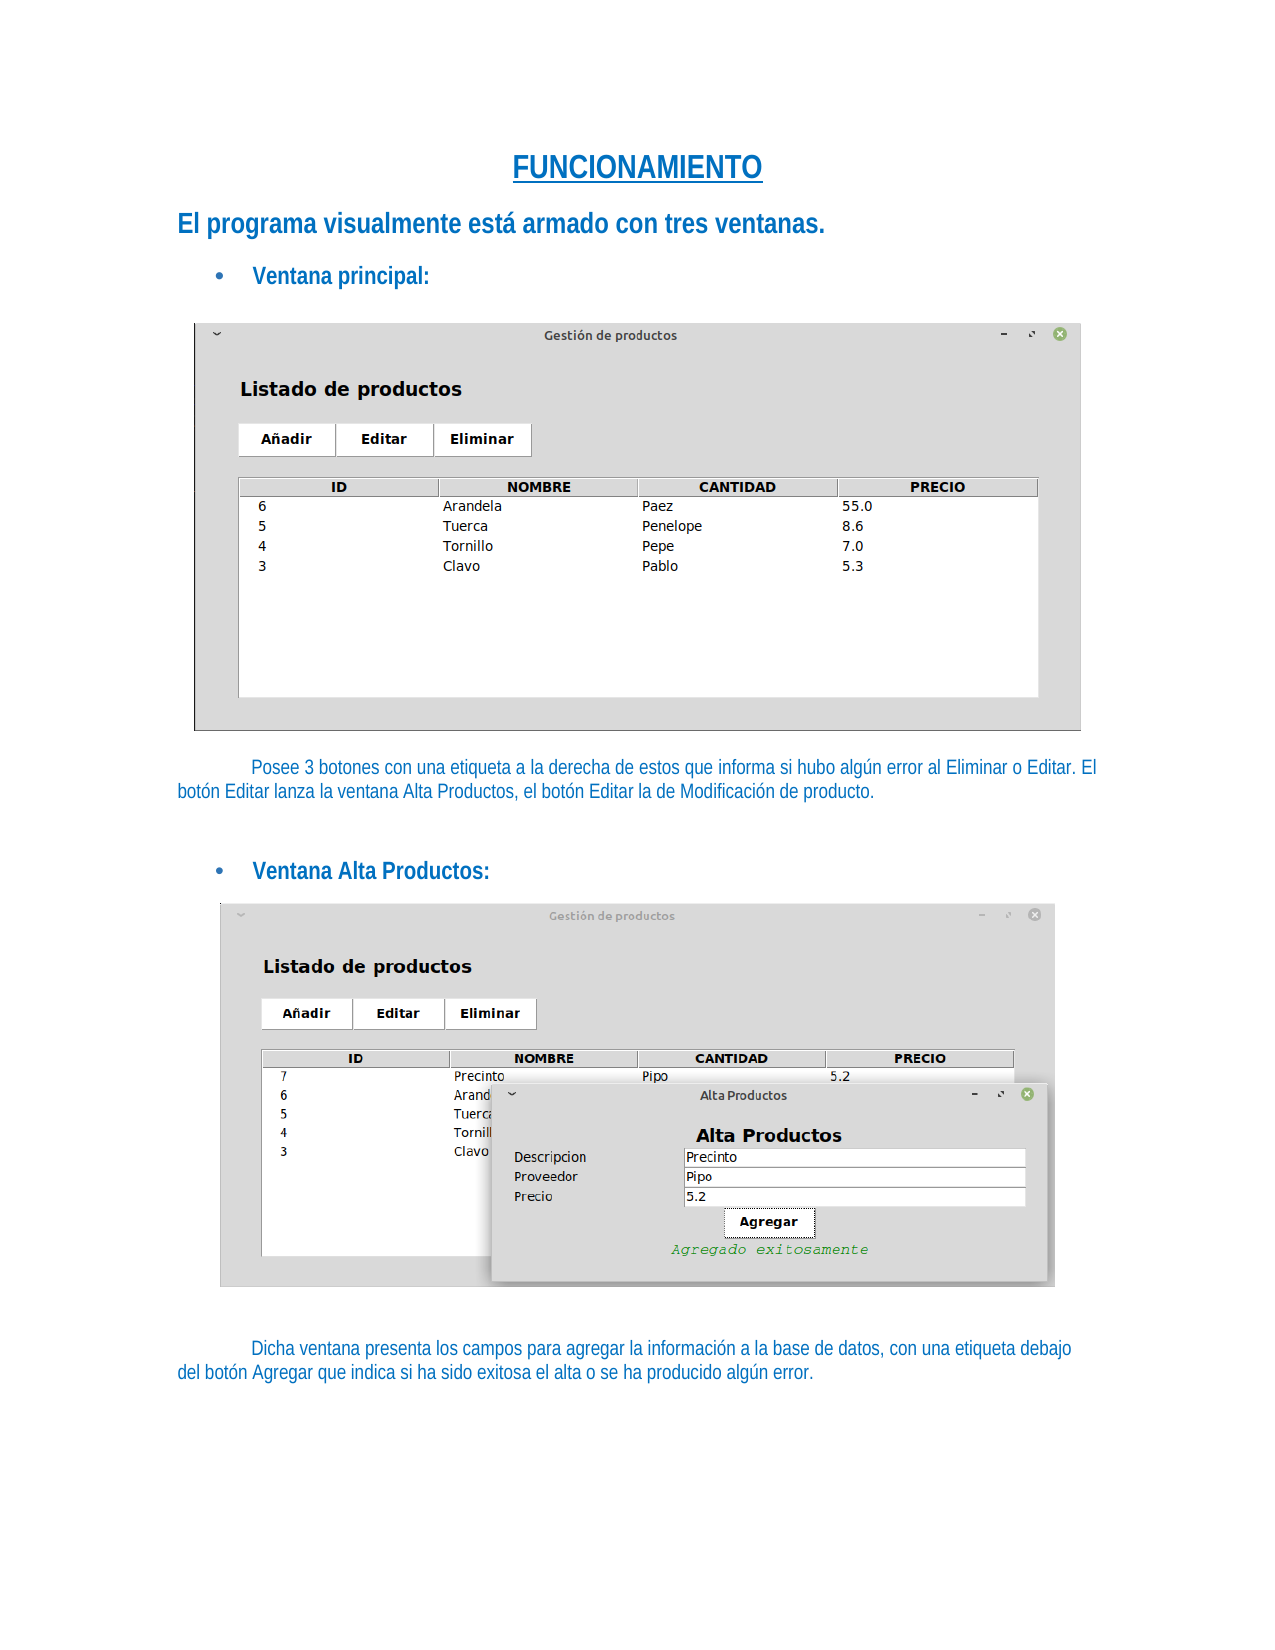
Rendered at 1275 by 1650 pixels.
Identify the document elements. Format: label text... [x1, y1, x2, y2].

text FUNCIONAMIENTO [177, 148, 1098, 186]
text Posee 3 botones con una etiqueta a la derecha de estos que informa si hubo algún error al Eliminar o Editar. El botón Editar lanza la ventana Alta Productos, el botón Editar la de Modificación de producto. [177, 755, 1098, 803]
list Ventana Alta Productos: [215, 856, 1098, 884]
text Dicha ventana presenta los campos para agregar la información a la base de datos, con una etiqueta debajo del botón Agregar que indica si ha sido exitosa el alta o se ha producido algún error. [177, 1336, 1098, 1384]
list Ventana principal: [215, 261, 1098, 290]
picture [194, 323, 1081, 731]
picture [220, 903, 1055, 1287]
text El programa visualmente está armado con tres ventanas. [177, 207, 1098, 240]
